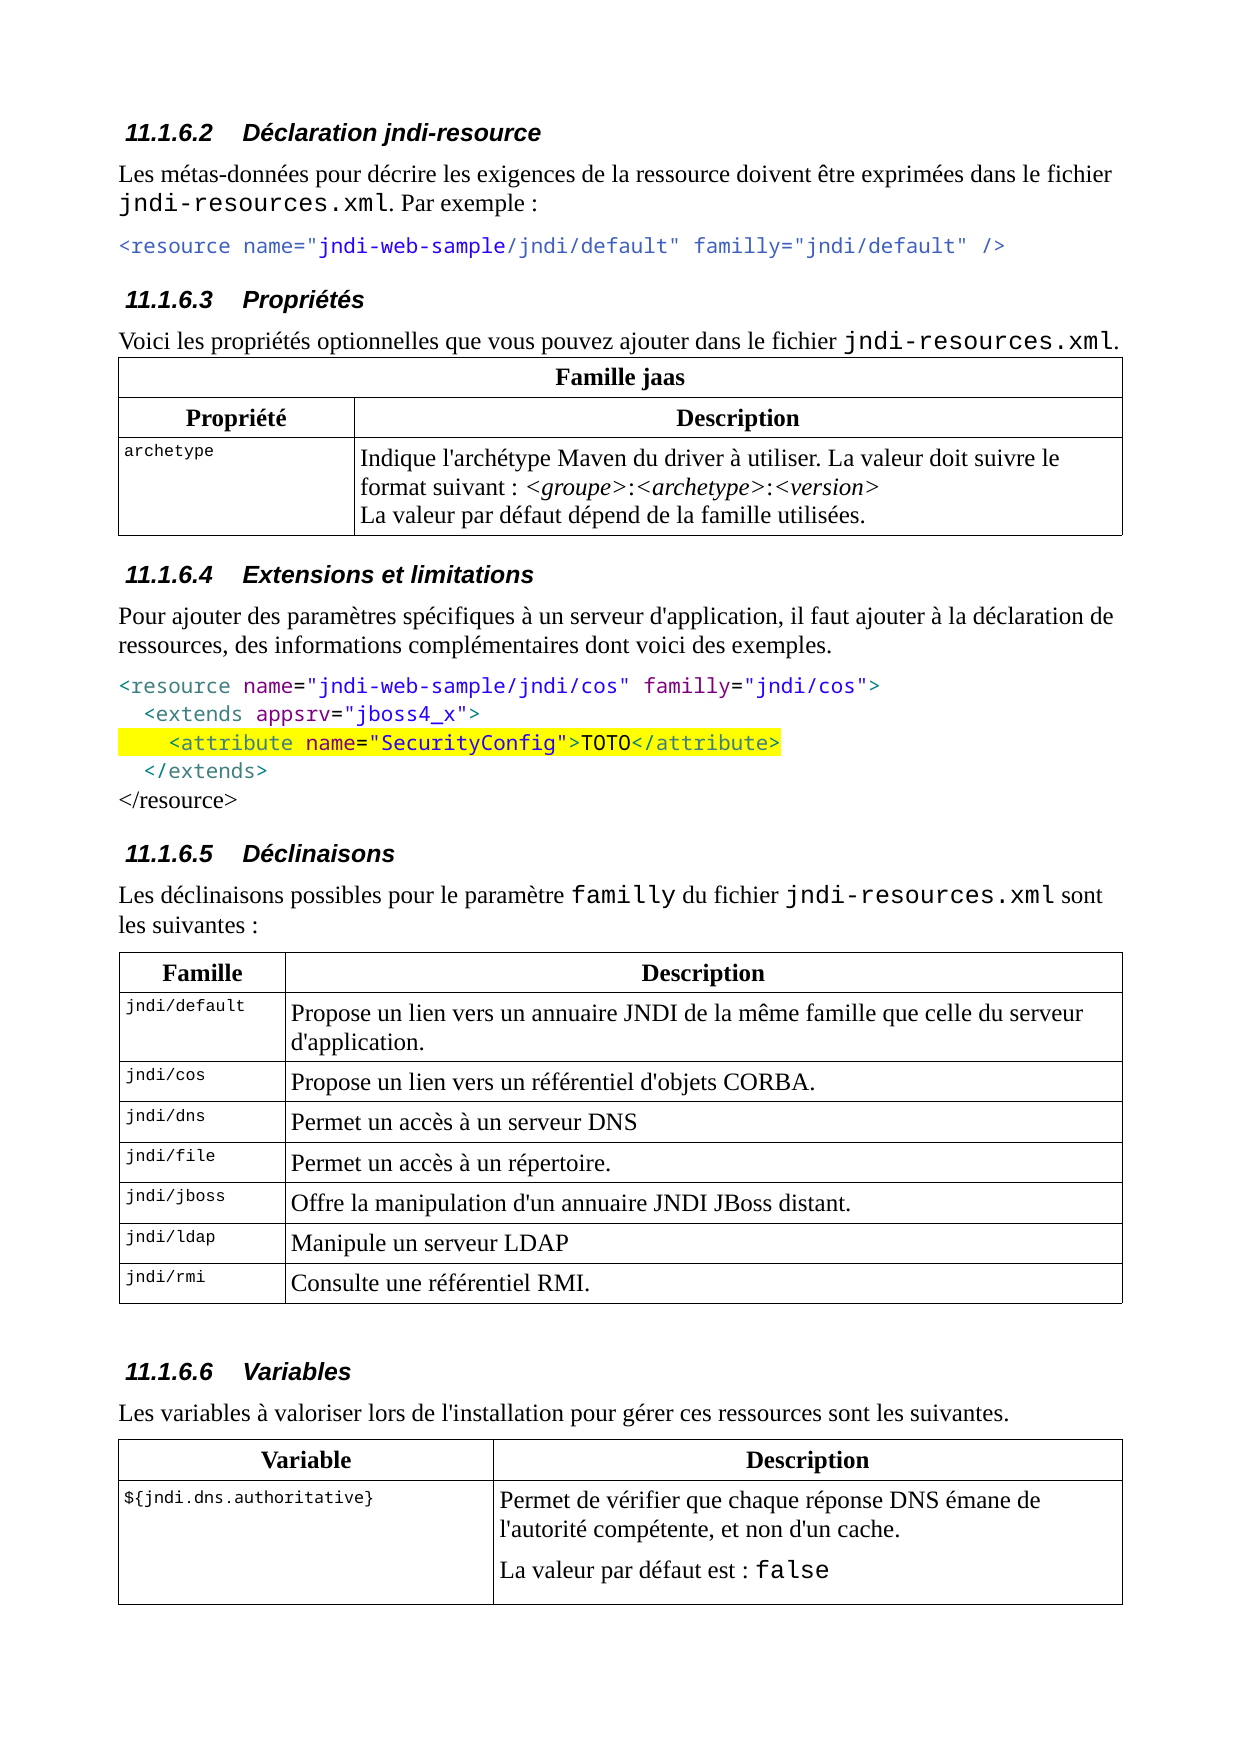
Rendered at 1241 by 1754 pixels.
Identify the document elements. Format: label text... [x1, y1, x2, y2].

table_header Famille [120, 953, 285, 992]
text Les déclinaisons possibles pour le paramètre familly du fichier jndi-resources.xml sont les suivantes : [118, 880, 1122, 939]
table_cell Propriété [119, 398, 354, 437]
table_header Description [494, 1440, 1122, 1479]
table_cell Permet un accès à un répertoire. [286, 1143, 1122, 1182]
table_cell archetype [119, 438, 354, 535]
text <extends appsrv="jboss4_x"> [118, 699, 1122, 728]
table_cell Manipule un serveur LDAP [286, 1224, 1122, 1263]
table_cell Description [355, 398, 1122, 437]
table_cell jndi/rmi [120, 1264, 285, 1303]
table_header Variable [119, 1440, 493, 1479]
text Les variables à valoriser lors de l'installation pour gérer ces ressources sont les suivantes. [118, 1398, 1122, 1427]
table_cell Offre la manipulation d'un annuaire JNDI JBoss distant. [286, 1183, 1122, 1222]
table_cell jndi/ldap [120, 1224, 285, 1263]
table_cell Permet de vérifier que chaque réponse DNS émane de l'autorité compétente, et non d'un cache. La valeur par défaut est : false [494, 1481, 1122, 1604]
table_cell jndi/jboss [120, 1183, 285, 1222]
subtitle Déclinaisons [118, 839, 1122, 867]
table_cell Consulte une référentiel RMI. [286, 1264, 1122, 1303]
table_header Description [286, 953, 1122, 992]
table_cell jndi/file [120, 1143, 285, 1182]
subtitle Déclaration jndi-resource [118, 118, 1122, 147]
table_cell ${jndi.dns.authoritative} [119, 1481, 493, 1604]
table_cell jndi/dns [120, 1102, 285, 1142]
table_cell Propose un lien vers un référentiel d'objets CORBA. [286, 1062, 1122, 1101]
table_header Famille jaas [119, 358, 1122, 397]
text Les métas-données pour décrire les exigences de la ressource doivent être exprimées dans le fichier jndi-resources.xml. Par exemple : [118, 159, 1122, 219]
table_cell jndi/cos [120, 1062, 285, 1101]
table_cell Permet un accès à un serveur DNS [286, 1102, 1122, 1142]
text Pour ajouter des paramètres spécifiques à un serveur d'application, il faut ajouter à la déclaration de ressources, des informations complémentaires dont voici des exemples. [118, 601, 1122, 659]
text </extends> [118, 756, 1122, 785]
text Voici les propriétés optionnelles que vous pouvez ajouter dans le fichier jndi-resources.xml. [118, 326, 1122, 357]
subtitle Propriétés [118, 285, 1122, 313]
text <resource name="jndi-web-sample/jndi/cos" familly="jndi/cos"> [118, 671, 1122, 699]
text <resource name="jndi-web-sample/jndi/default" familly="jndi/default" /> [118, 231, 1122, 260]
subtitle Extensions et limitations [118, 560, 1122, 589]
subtitle Variables [118, 1357, 1122, 1385]
table_cell Indique l'archétype Maven du driver à utiliser. La valeur doit suivre le format suivant : <groupe>:<archetype>:<version> La valeur par défaut dépend de la famille utilisées. [355, 438, 1122, 535]
table_cell jndi/default [120, 993, 285, 1061]
table_cell Propose un lien vers un annuaire JNDI de la même famille que celle du serveur d'application. [286, 993, 1122, 1061]
text </resource> [118, 785, 1122, 814]
text <attribute name="SecurityConfig">TOTO</attribute> [118, 728, 1122, 756]
